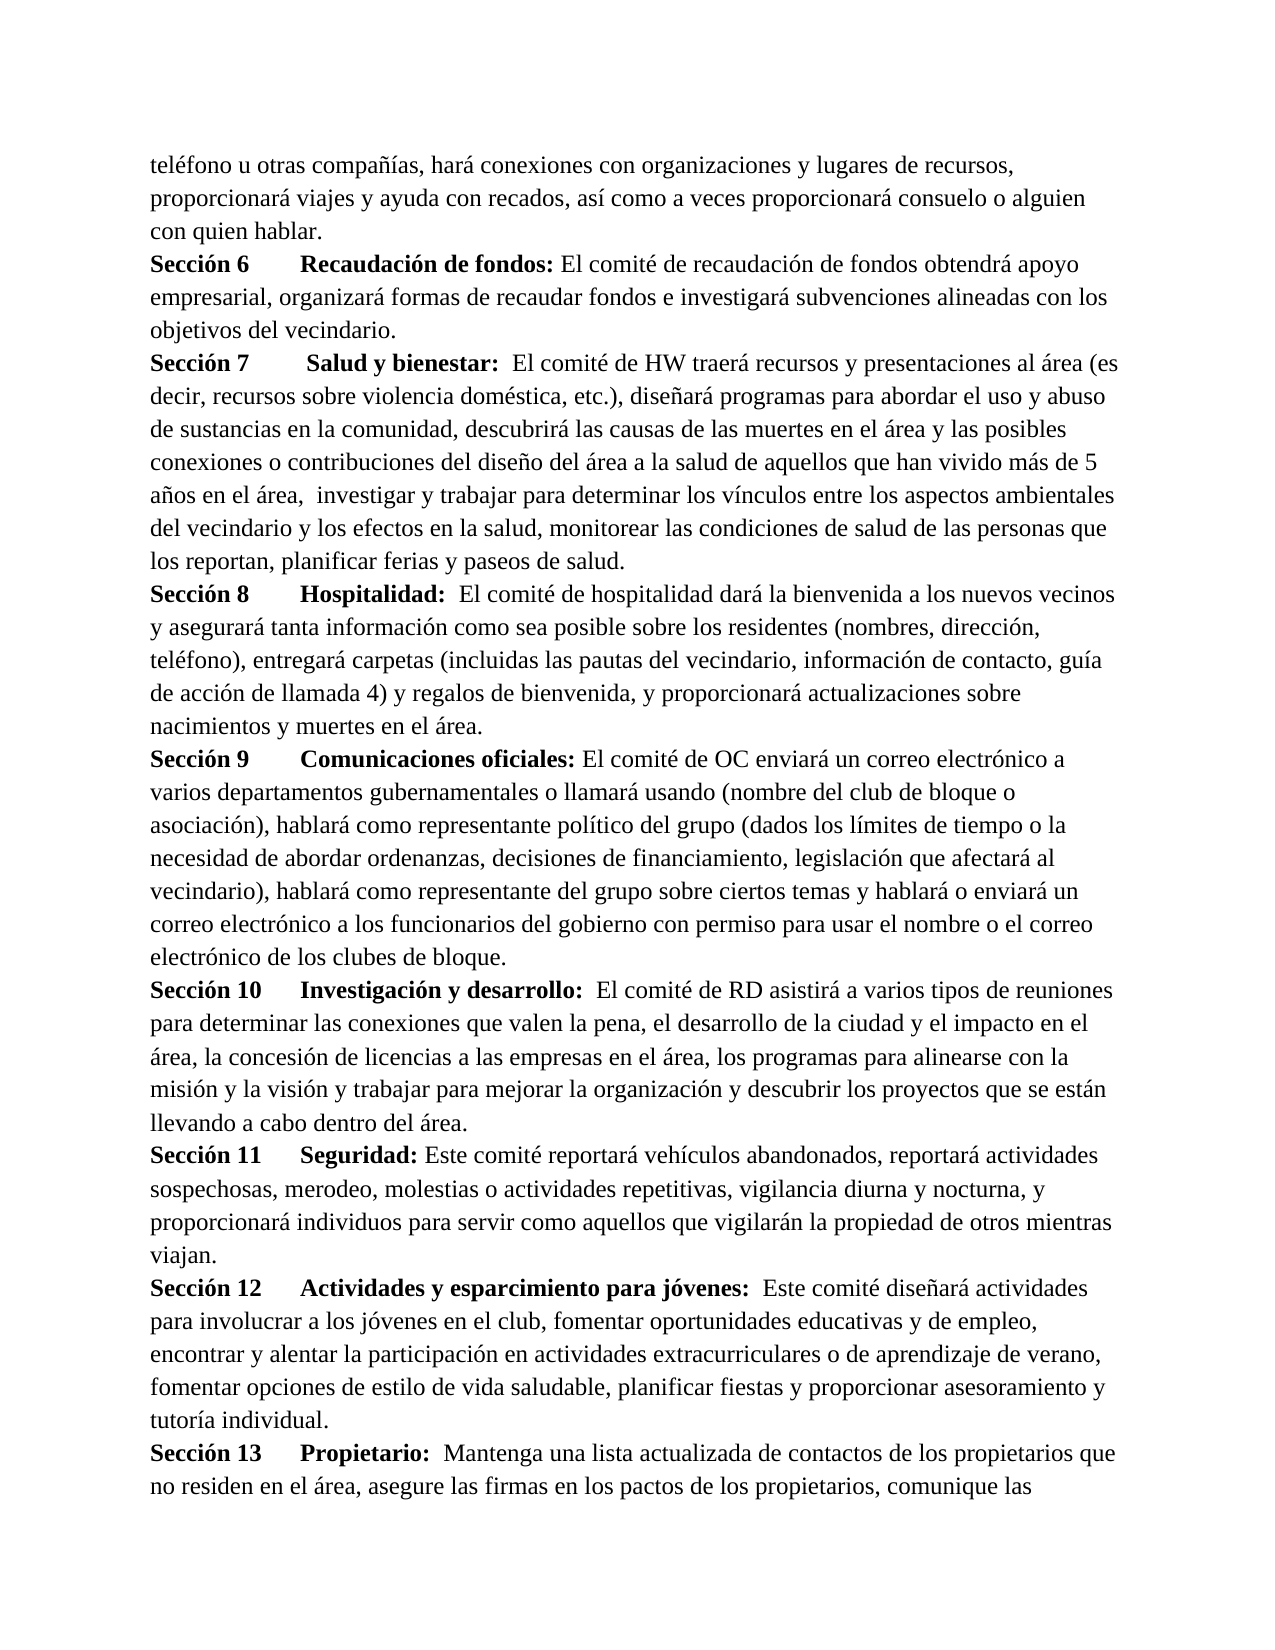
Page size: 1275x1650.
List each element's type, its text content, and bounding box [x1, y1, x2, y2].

text Sección 13 Propietario: Mantenga una lista actualizada de contactos de los propietarios que no residen en el área, asegure las firmas en los pactos de los propietarios, comunique las [150, 1438, 1125, 1499]
text teléfono u otras compañías, hará conexiones con organizaciones y lugares de recursos, proporcionará viajes y ayuda con recados, así como a veces proporcionará consuelo o alguien con quien hablar. [150, 150, 1125, 245]
text Sección 12 Actividades y esparcimiento para jóvenes: Este comité diseñará actividades para involucrar a los jóvenes en el club, fomentar oportunidades educativas y de empleo, encontrar y alentar la participación en actividades extracurriculares o de aprendizaje de verano, fomentar opciones de estilo de vida saludable, planificar fiestas y proporcionar asesoramiento y tutoría individual. [150, 1273, 1125, 1433]
text Sección 9 Comunicaciones oficiales: El comité de OC enviará un correo electrónico a varios departamentos gubernamentales o llamará usando (nombre del club de bloque o asociación), hablará como representante político del grupo (dados los límites de tiempo o la necesidad de abordar ordenanzas, decisiones de financiamiento, legislación que afectará al vecindario), hablará como representante del grupo sobre ciertos temas y hablará o enviará un correo electrónico a los funcionarios del gobierno con permiso para usar el nombre o el correo electrónico de los clubes de bloque. [150, 744, 1125, 971]
text Sección 6 Recaudación de fondos: El comité de recaudación de fondos obtendrá apoyo empresarial, organizará formas de recaudar fondos e investigará subvenciones alineadas con los objetivos del vecindario. [150, 249, 1125, 344]
text Sección 10 Investigación y desarrollo: El comité de RD asistirá a varios tipos de reuniones para determinar las conexiones que valen la pena, el desarrollo de la ciudad y el impacto en el área, la concesión de licencias a las empresas en el área, los programas para alinearse con la misión y la visión y trabajar para mejorar la organización y descubrir los proyectos que se están llevando a cabo dentro del área. [150, 976, 1125, 1136]
text Sección 7 Salud y bienestar: El comité de HW traerá recursos y presentaciones al área (es decir, recursos sobre violencia doméstica, etc.), diseñará programas para abordar el uso y abuso de sustancias en la comunidad, descubrirá las causas de las muertes en el área y las posibles conexiones o contribuciones del diseño del área a la salud de aquellos que han vivido más de 5 años en el área, investigar y trabajar para determinar los vínculos entre los aspectos ambientales del vecindario y los efectos en la salud, monitorear las condiciones de salud de las personas que los reportan, planificar ferias y paseos de salud. [150, 348, 1125, 575]
text Sección 8 Hospitalidad: El comité de hospitalidad dará la bienvenida a los nuevos vecinos y asegurará tanta información como sea posible sobre los residentes (nombres, dirección, teléfono), entregará carpetas (incluidas las pautas del vecindario, información de contacto, guía de acción de llamada 4) y regalos de bienvenida, y proporcionará actualizaciones sobre nacimientos y muertes en el área. [150, 579, 1125, 740]
text Sección 11 Seguridad: Este comité reportará vehículos abandonados, reportará actividades sospechosas, merodeo, molestias o actividades repetitivas, vigilancia diurna y nocturna, y proporcionará individuos para servir como aquellos que vigilarán la propiedad de otros mientras viajan. [150, 1141, 1125, 1268]
